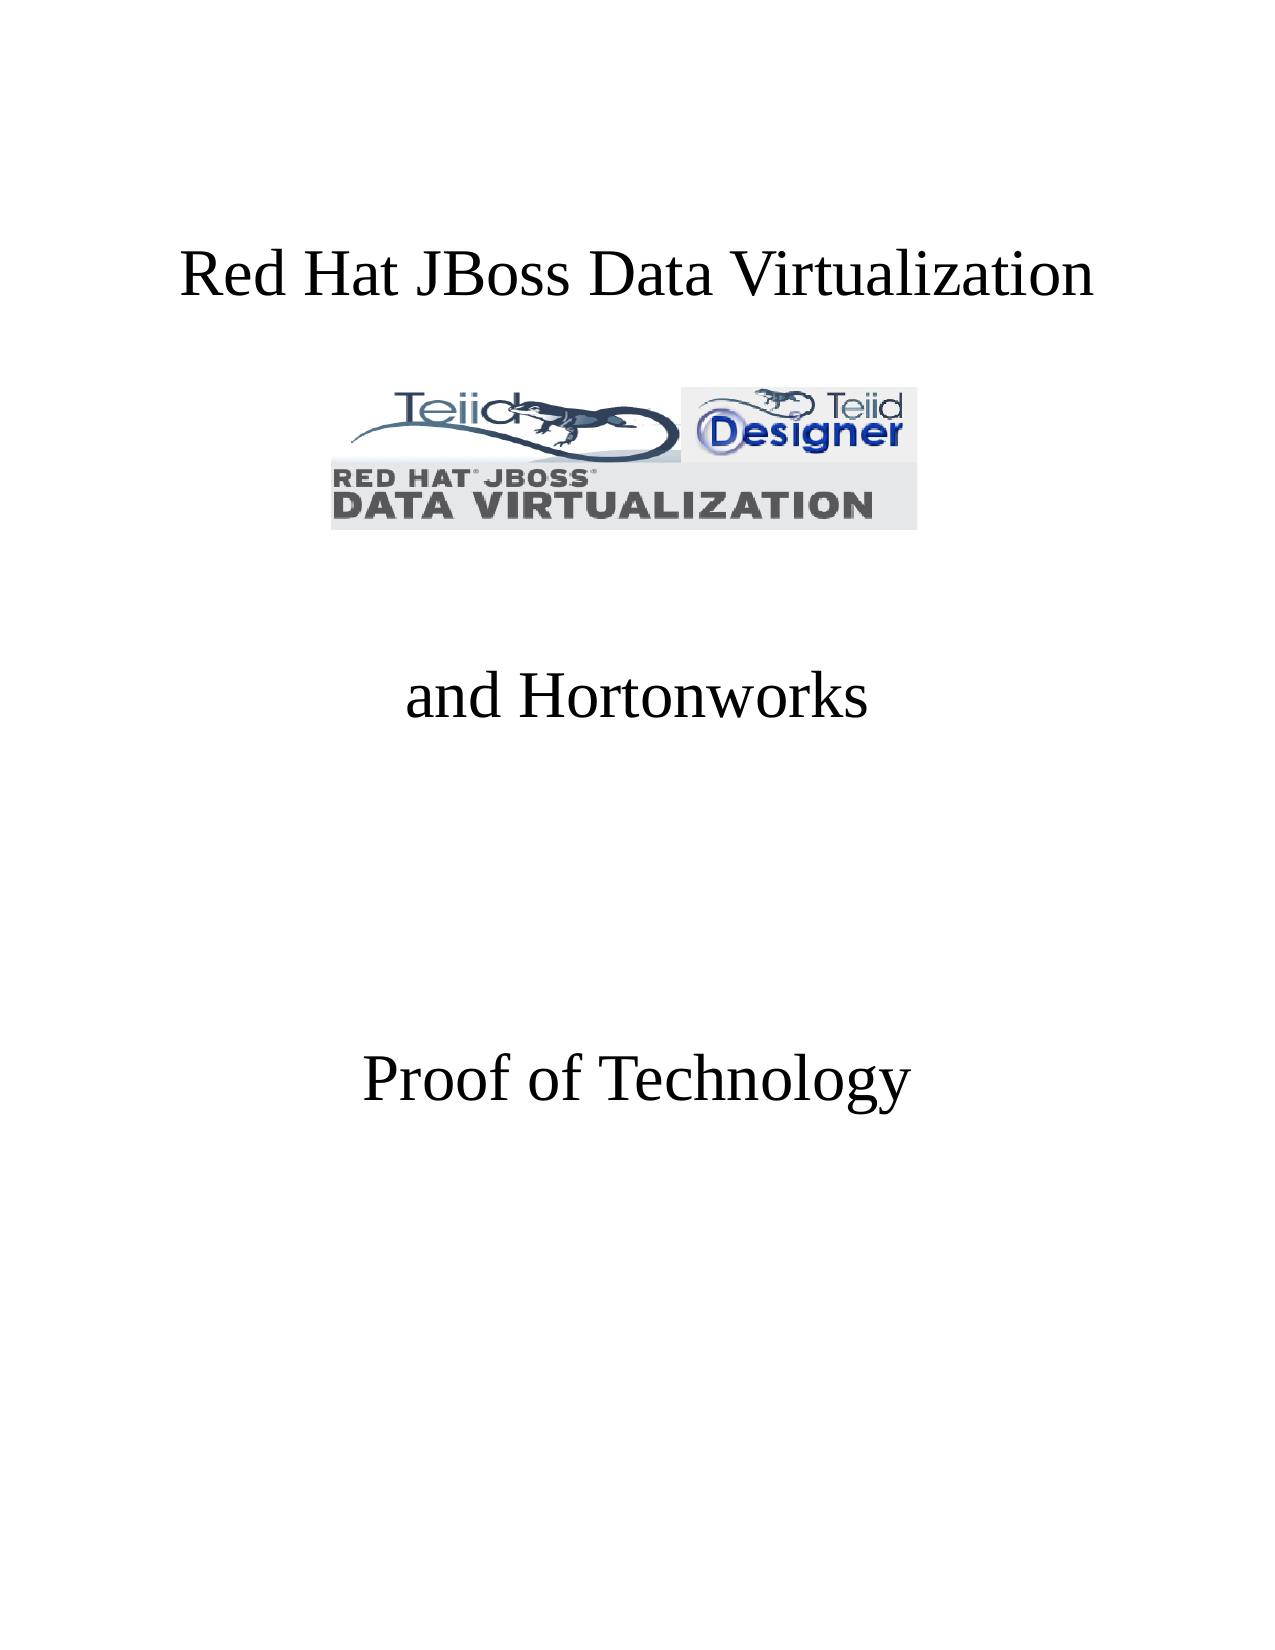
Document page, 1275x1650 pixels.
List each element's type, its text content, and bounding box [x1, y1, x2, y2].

text and Hortonworks [118, 655, 1157, 731]
text Red Hat JBoss Data Virtualization [118, 233, 1157, 310]
picture [331, 387, 918, 530]
text Proof of Technology [118, 1038, 1157, 1115]
